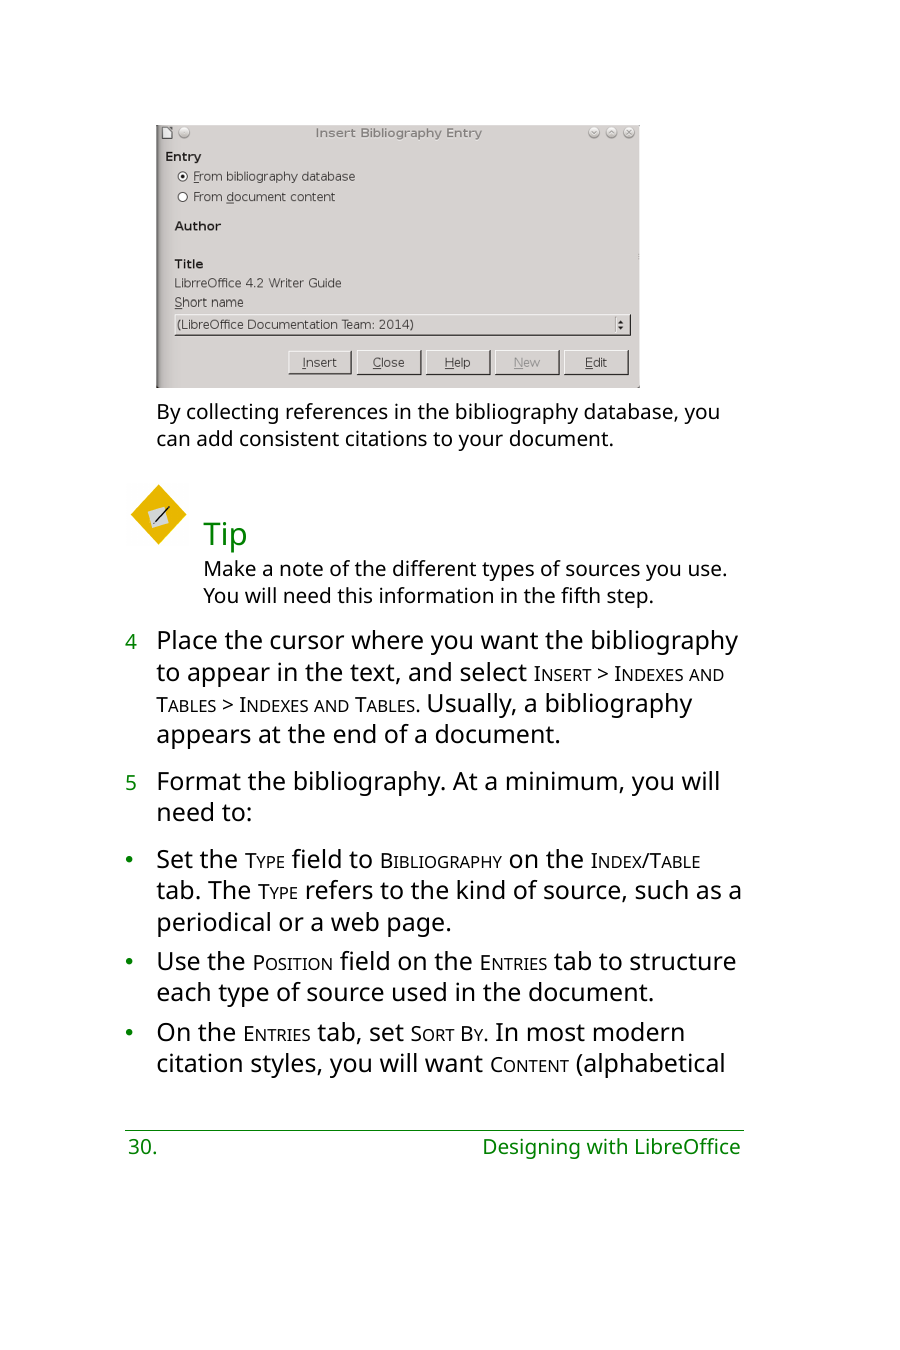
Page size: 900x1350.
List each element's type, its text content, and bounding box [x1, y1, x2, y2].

list Use the Position field on the Entries tab to structure each type of source used in the document. [125, 946, 744, 1008]
picture [156, 125, 640, 388]
table_cell By collecting references in the bibliography database, you can add consistent citations to your document. [156, 390, 744, 452]
table_header [156, 125, 744, 389]
picture [126, 483, 189, 546]
list Place the cursor where you want the bibliography to appear in the text, and select Insert > Indexes and Tables > Indexes and Tables. Usually, a bibliography appears at the end of a document. [125, 625, 744, 750]
list On the Entries tab, set Sort By. In most modern citation styles, you will want Content (alphabetical [125, 1016, 744, 1079]
list Set the Type field to Bibliography on the Index/Table tab. The Type refers to the kind of source, such as a periodical or a web page. [125, 843, 744, 937]
list Tip [125, 482, 744, 555]
list Format the bibliography. At a minimum, you will need to: [125, 765, 744, 828]
list Make a note of the different types of sources you use. You will need this information in the fifth step. [125, 555, 744, 609]
